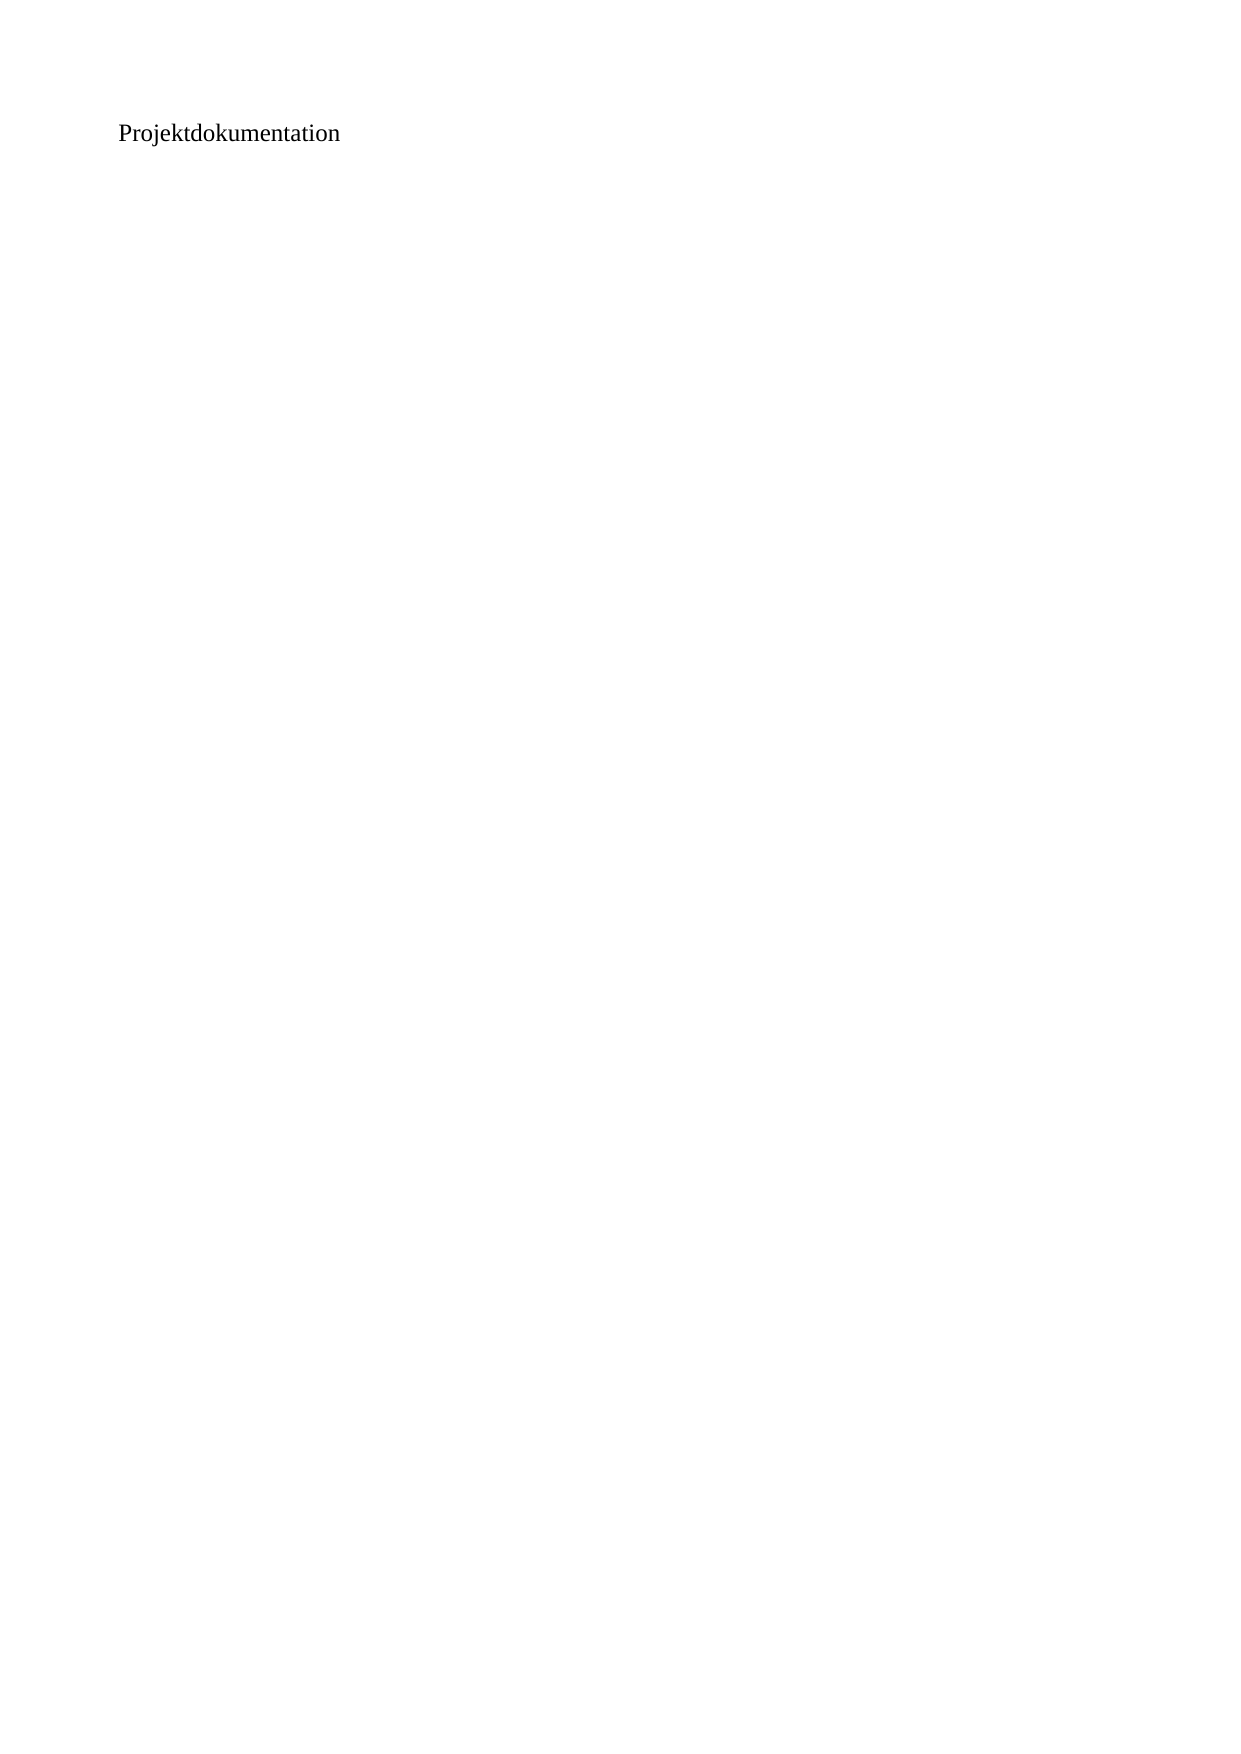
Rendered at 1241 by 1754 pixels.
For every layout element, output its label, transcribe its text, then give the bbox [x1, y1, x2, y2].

text Projektdokumentation [118, 118, 1122, 147]
